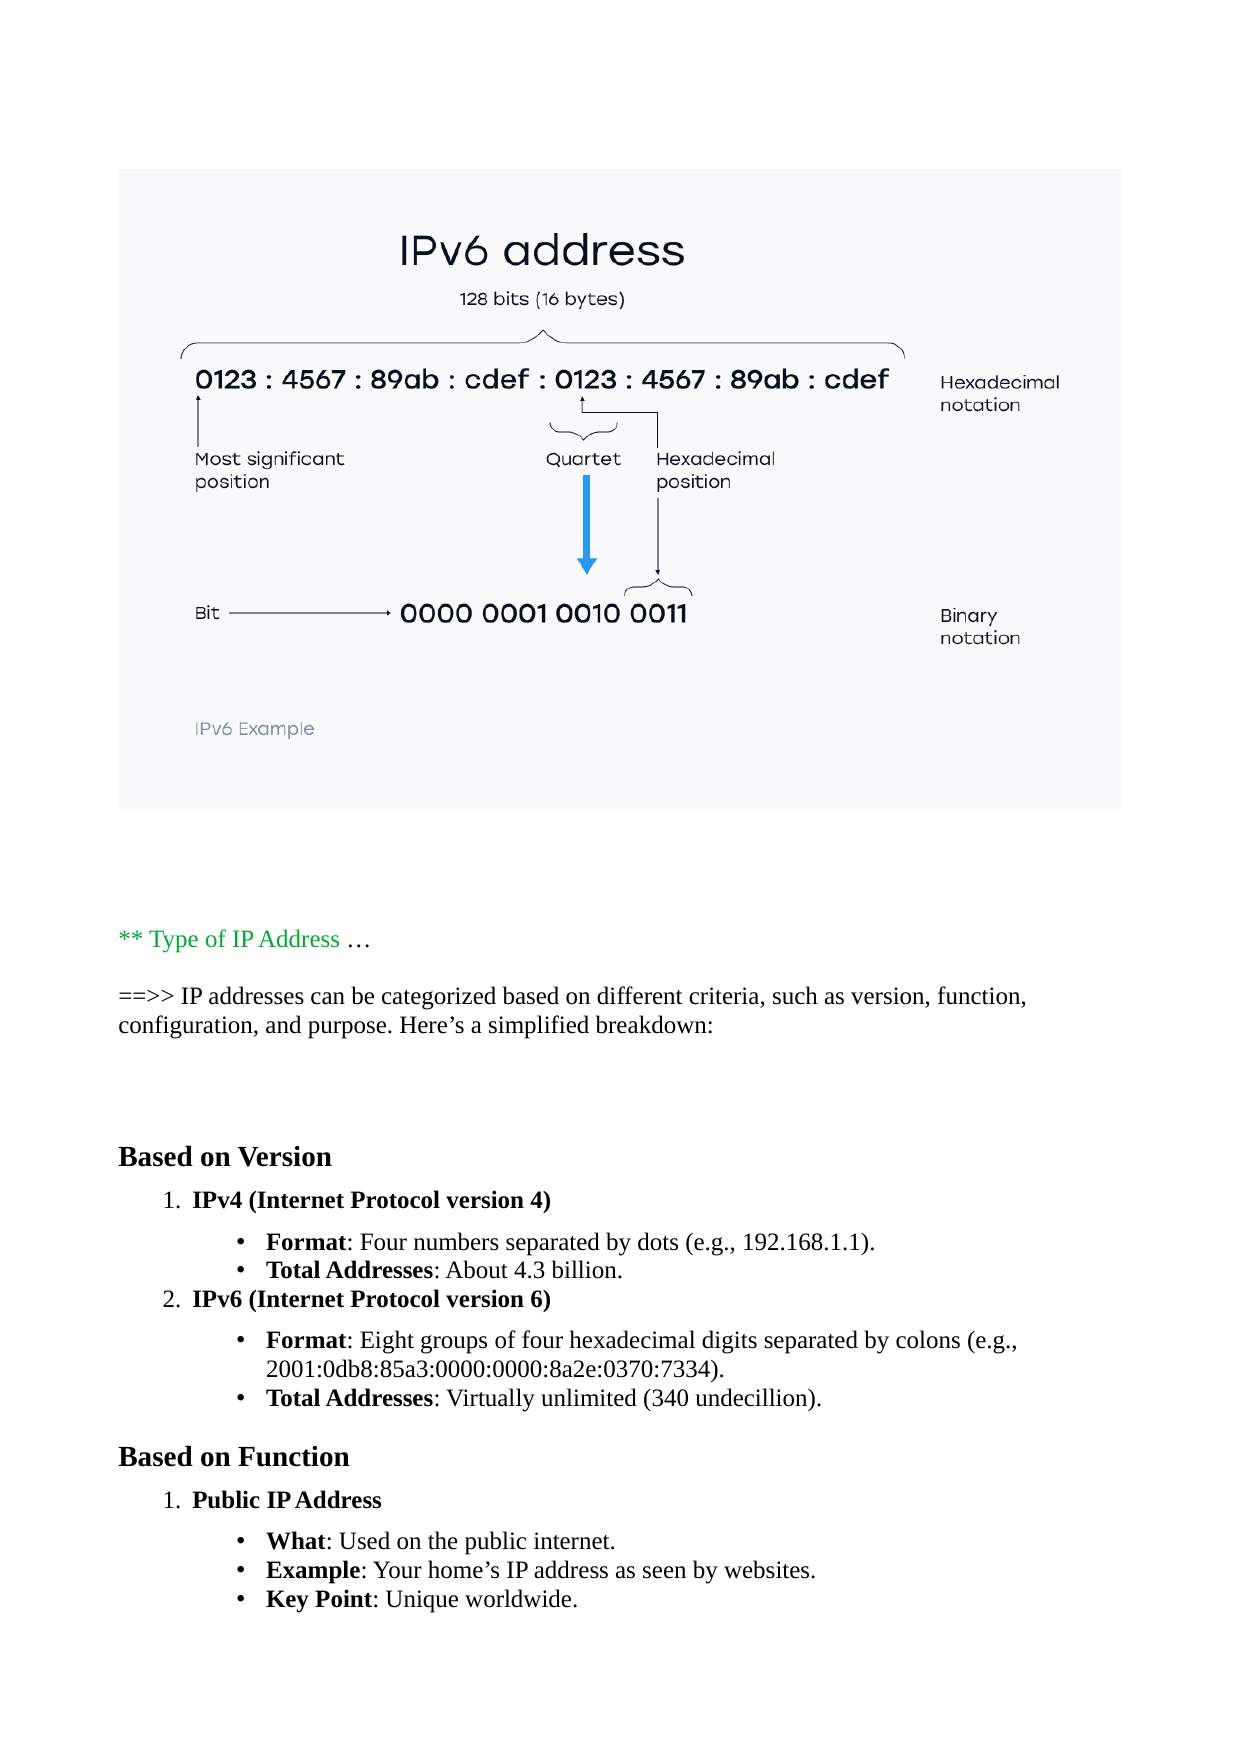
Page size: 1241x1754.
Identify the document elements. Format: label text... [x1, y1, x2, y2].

list Total Addresses: About 4.3 billion. [236, 1256, 1122, 1284]
picture [118, 169, 1123, 809]
text ==>> IP addresses can be categorized based on different criteria, such as version, function, configuration, and purpose. Here’s a simplified breakdown: [118, 981, 1122, 1039]
list What: Used on the public internet. [236, 1526, 1122, 1555]
subtitle Based on Function [118, 1439, 1122, 1472]
list Format: Eight groups of four hexadecimal digits separated by colons (e.g., 2001:0db8:85a3:0000:0000:8a2e:0370:7334). [236, 1326, 1122, 1383]
list Format: Four numbers separated by dots (e.g., 192.168.1.1). [236, 1227, 1122, 1256]
list Public IP Address [162, 1485, 1122, 1514]
list Example: Your home’s IP address as seen by websites. [236, 1555, 1122, 1584]
list Key Point: Unique worldwide. [236, 1584, 1122, 1612]
subtitle Based on Version [118, 1139, 1122, 1173]
list IPv6 (Internet Protocol version 6) [162, 1284, 1122, 1313]
text ** Type of IP Address … [118, 924, 1122, 952]
list Total Addresses: Virtually unlimited (340 undecillion). [236, 1383, 1122, 1412]
list IPv4 (Internet Protocol version 4) [162, 1186, 1122, 1214]
